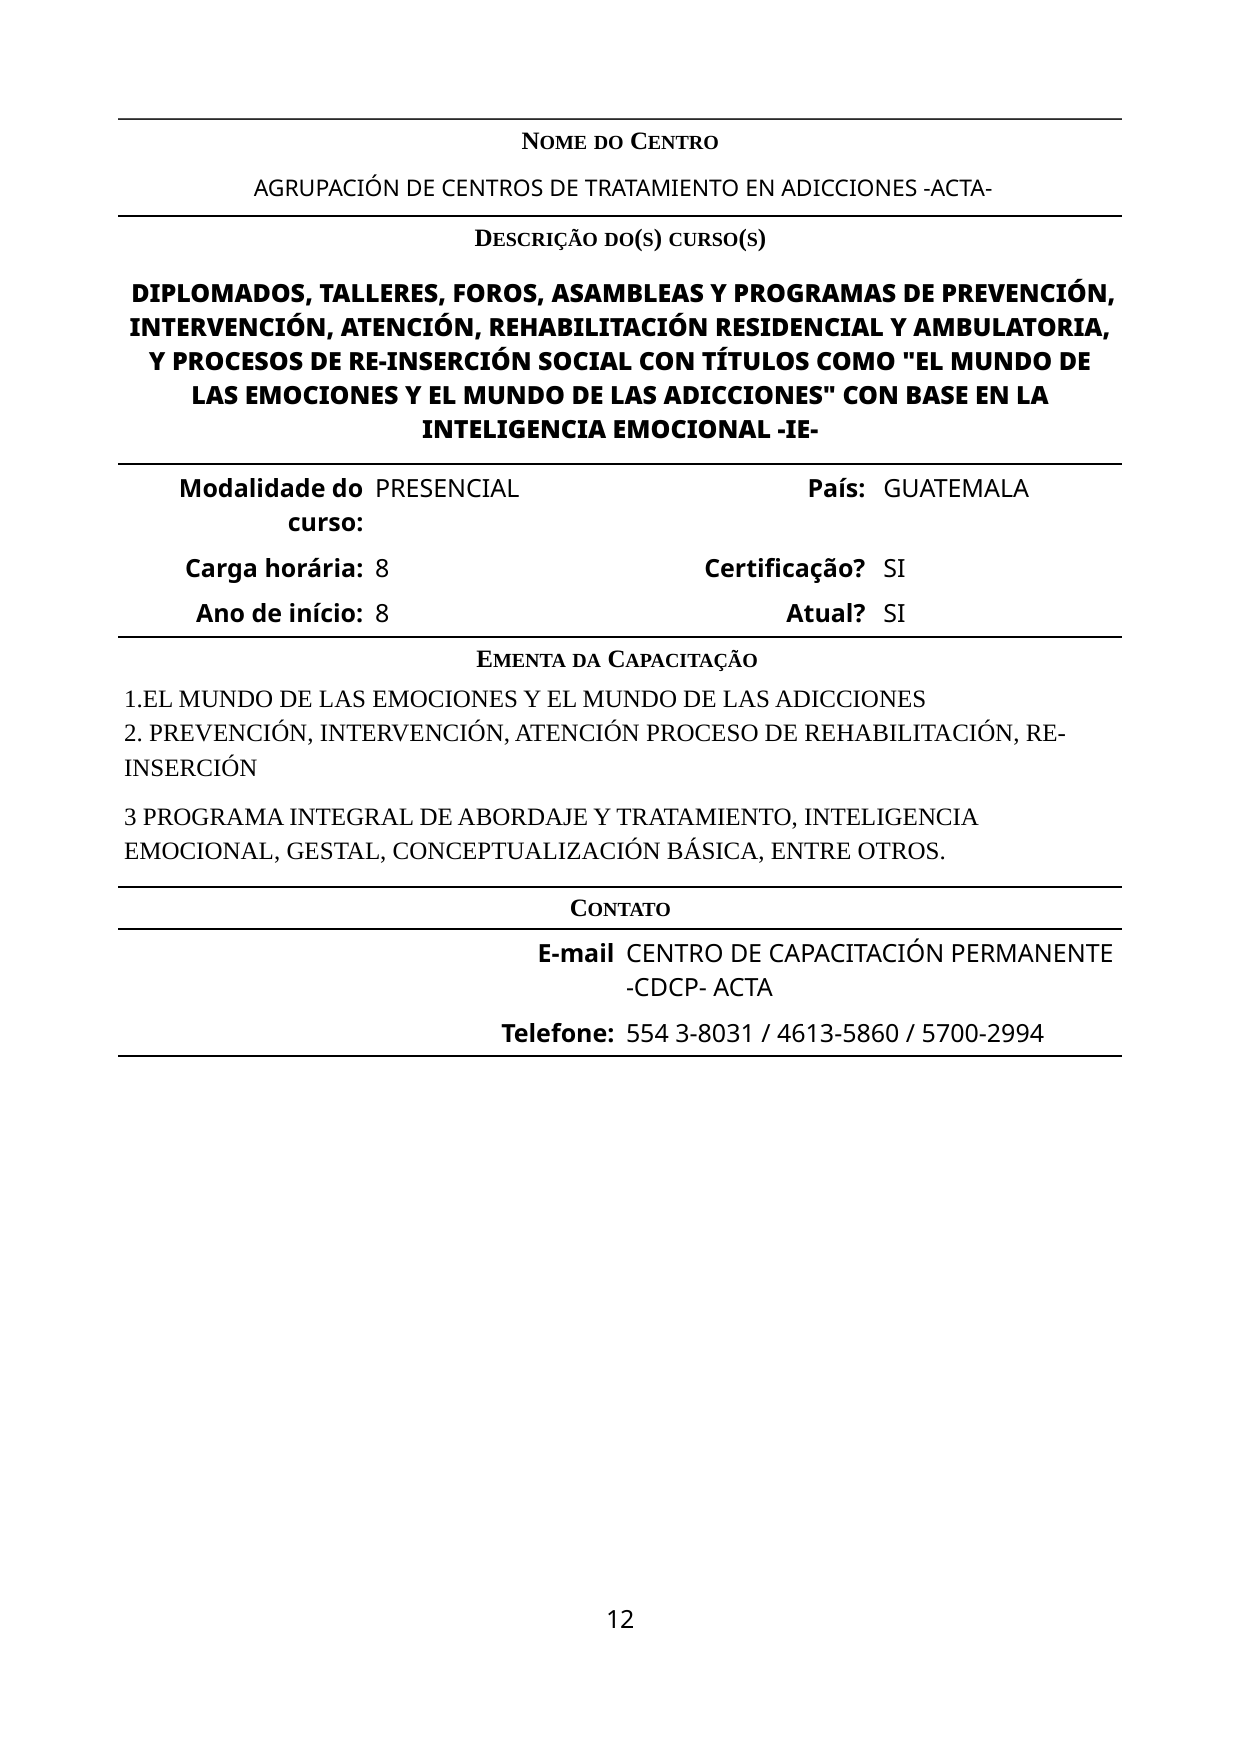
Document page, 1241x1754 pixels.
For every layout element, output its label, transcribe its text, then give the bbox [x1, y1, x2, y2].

table_cell GUATEMALA [871, 465, 1122, 545]
table_cell 8 [369, 590, 620, 636]
table_cell CENTRO DE CAPACITACIÓN PERMANENTE -CDCP- ACTA [620, 930, 1122, 1009]
table_cell Descrição do(s) curso(s) [118, 217, 1122, 257]
table_cell 1.EL MUNDO DE LAS EMOCIONES Y EL MUNDO DE LAS ADICCIONES 2. PREVENCIÓN, INTERVENCIÓN, ATENCIÓN PROCESO DE REHABILITACIÓN, RE-INSERCIÓN 3 PROGRAMA INTEGRAL DE ABORDAJE Y TRATAMIENTO, INTELIGENCIA EMOCIONAL, GESTAL, CONCEPTUALIZACIÓN BÁSICA, ENTRE OTROS. [118, 678, 1122, 886]
table_cell Atual? [620, 590, 871, 636]
table_cell 554 3-8031 / 4613-5860 / 5700-2994 [620, 1010, 1122, 1055]
table_cell E-mail [118, 930, 620, 1009]
table_cell Modalidade do curso: [118, 465, 369, 545]
table_cell Ano de início: [118, 590, 369, 636]
table_cell PRESENCIAL [369, 465, 620, 545]
table_cell Telefone: [118, 1010, 620, 1055]
table_cell DIPLOMADOS, TALLERES, FOROS, ASAMBLEAS Y PROGRAMAS DE PREVENCIÓN, INTERVENCIÓN, ATENCIÓN, REHABILITACIÓN RESIDENCIAL Y AMBULATORIA, Y PROCESOS DE RE-INSERCIÓN SOCIAL CON TÍTULOS COMO "EL MUNDO DE LAS EMOCIONES Y EL MUNDO DE LAS ADICCIONES" CON BASE EN LA INTELIGENCIA EMOCIONAL -IE- [118, 258, 1122, 463]
table_cell AGRUPACIÓN DE CENTROS DE TRATAMIENTO EN ADICCIONES -ACTA- [118, 160, 1122, 215]
table_cell SI [871, 545, 1122, 590]
table_header Nome do Centro [118, 121, 1122, 160]
table_cell SI [871, 590, 1122, 636]
table_cell 8 [369, 545, 620, 590]
table_cell País: [620, 465, 871, 545]
table_cell Certificação? [620, 545, 871, 590]
table_cell Contato [118, 888, 1122, 928]
table_cell Carga horária: [118, 545, 369, 590]
table_cell Ementa da Capacitação [118, 638, 1122, 678]
